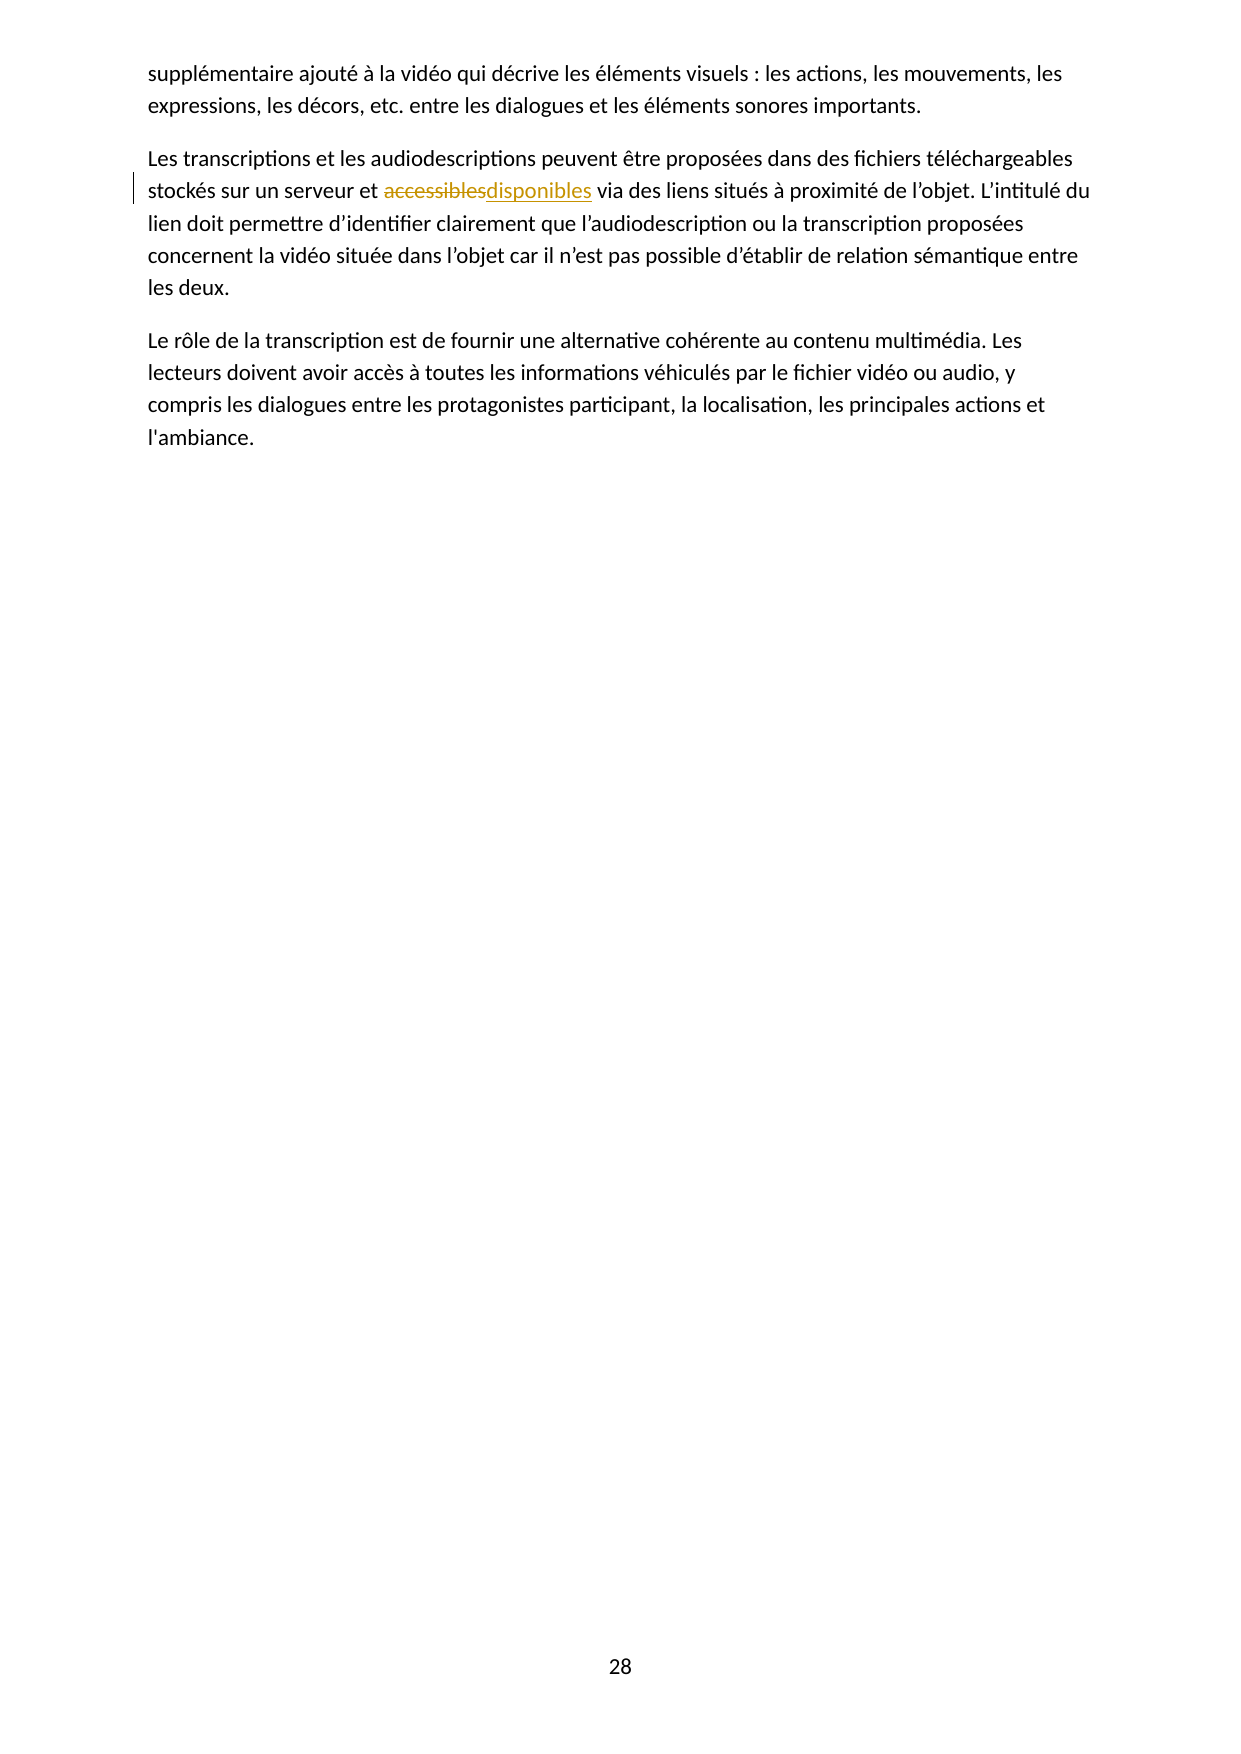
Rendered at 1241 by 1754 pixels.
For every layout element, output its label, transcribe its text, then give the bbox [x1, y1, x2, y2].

text supplémentaire ajouté à la vidéo qui décrive les éléments visuels : les actions, les mouvements, les expressions, les décors, etc. entre les dialogues et les éléments sonores importants. [148, 59, 1093, 119]
text Le rôle de la transcription est de fournir une alternative cohérente au contenu multimédia. Les lecteurs doivent avoir accès à toutes les informations véhiculés par le fichier vidéo ou audio, y compris les dialogues entre les protagonistes participant, la localisation, les principales actions et l'ambiance. [148, 326, 1093, 451]
text Les transcriptions et les audiodescriptions peuvent être proposées dans des fichiers téléchargeables stockés sur un serveur et disponibles via des liens situés à proximité de l’objet. L’intitulé du lien doit permettre d’identifier clairement que l’audiodescription ou la transcription proposées concernent la vidéo située dans l’objet car il n’est pas possible d’établir de relation sémantique entre les deux. [148, 144, 1093, 301]
